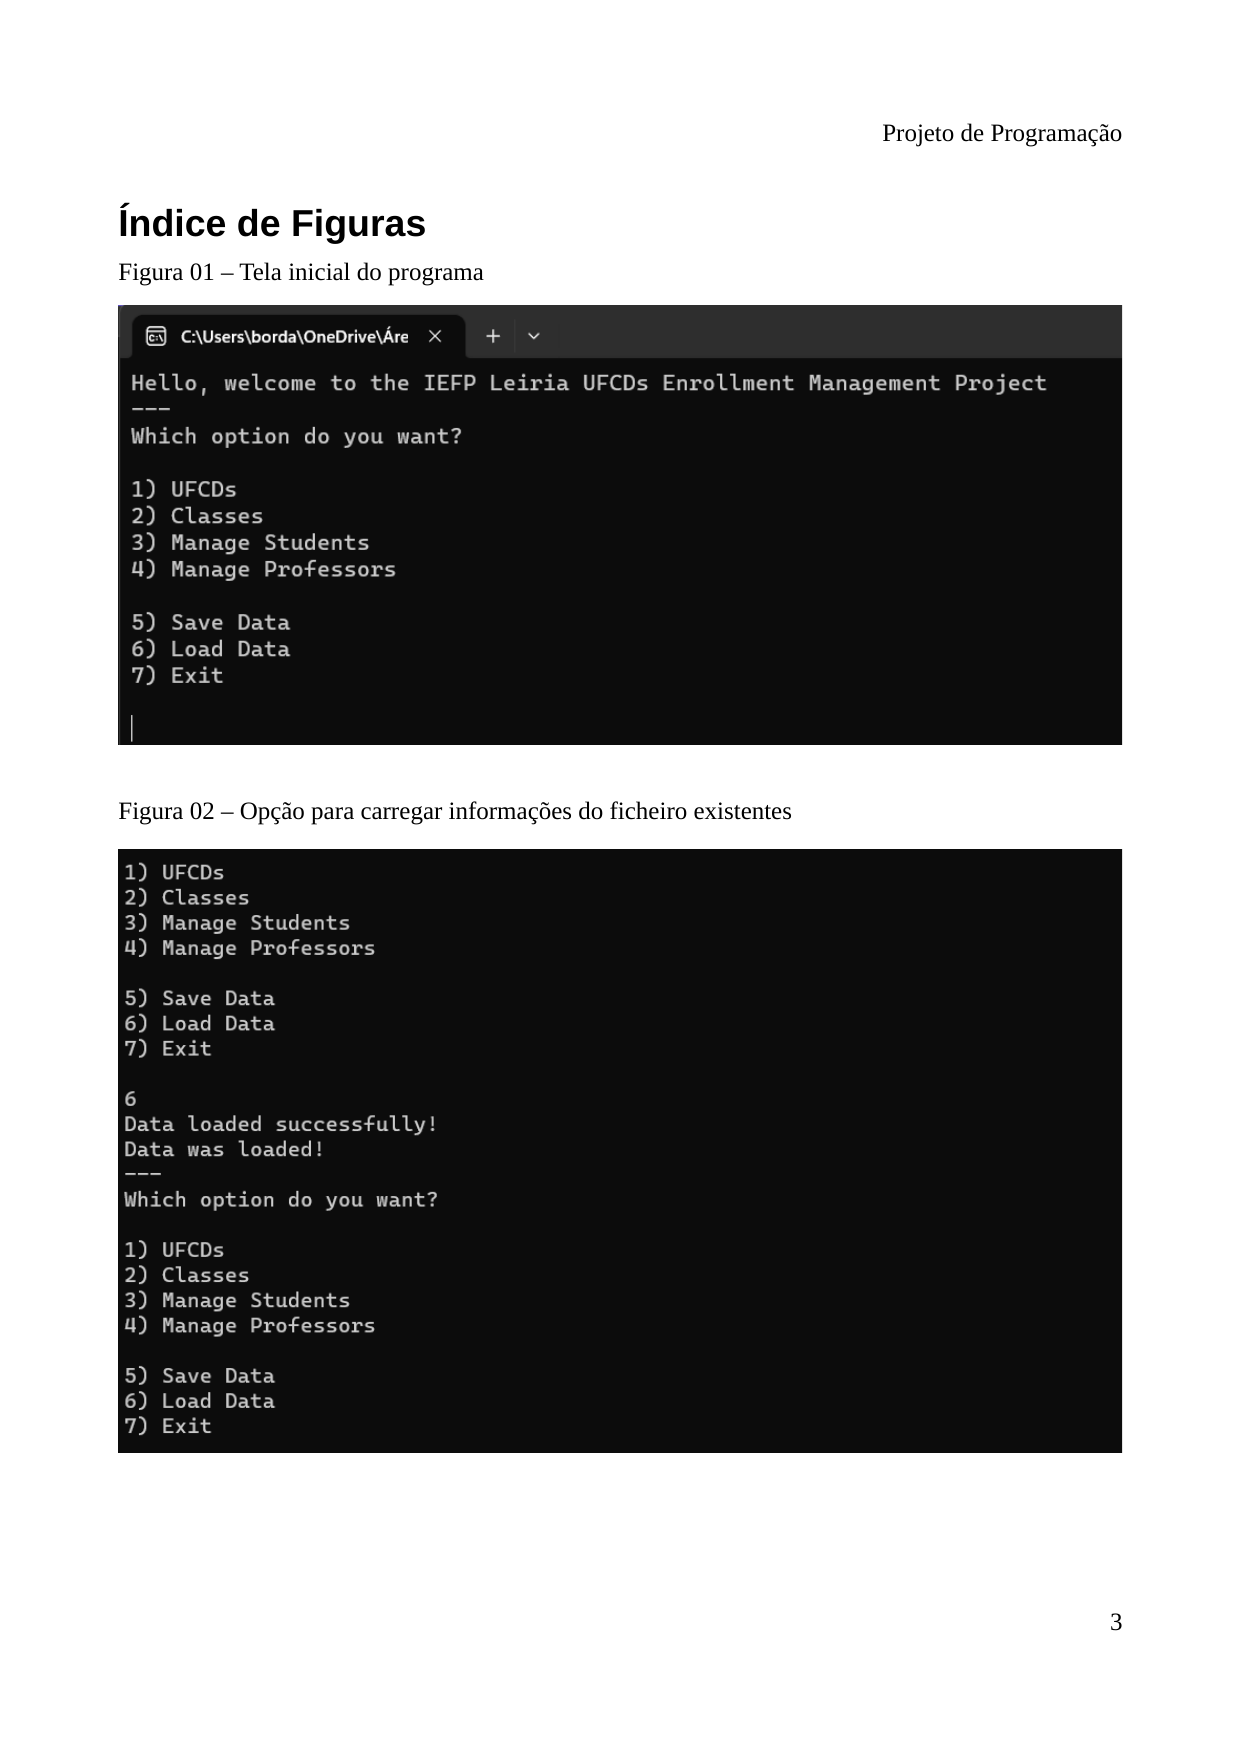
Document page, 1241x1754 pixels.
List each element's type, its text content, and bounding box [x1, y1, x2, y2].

picture [118, 849, 1123, 1453]
text Figura 01 – Tela inicial do programa [118, 257, 1122, 286]
picture [118, 305, 1123, 745]
subtitle Índice de Figuras [118, 201, 1122, 244]
text Figura 02 – Opção para carregar informações do ficheiro existentes [118, 796, 1122, 825]
